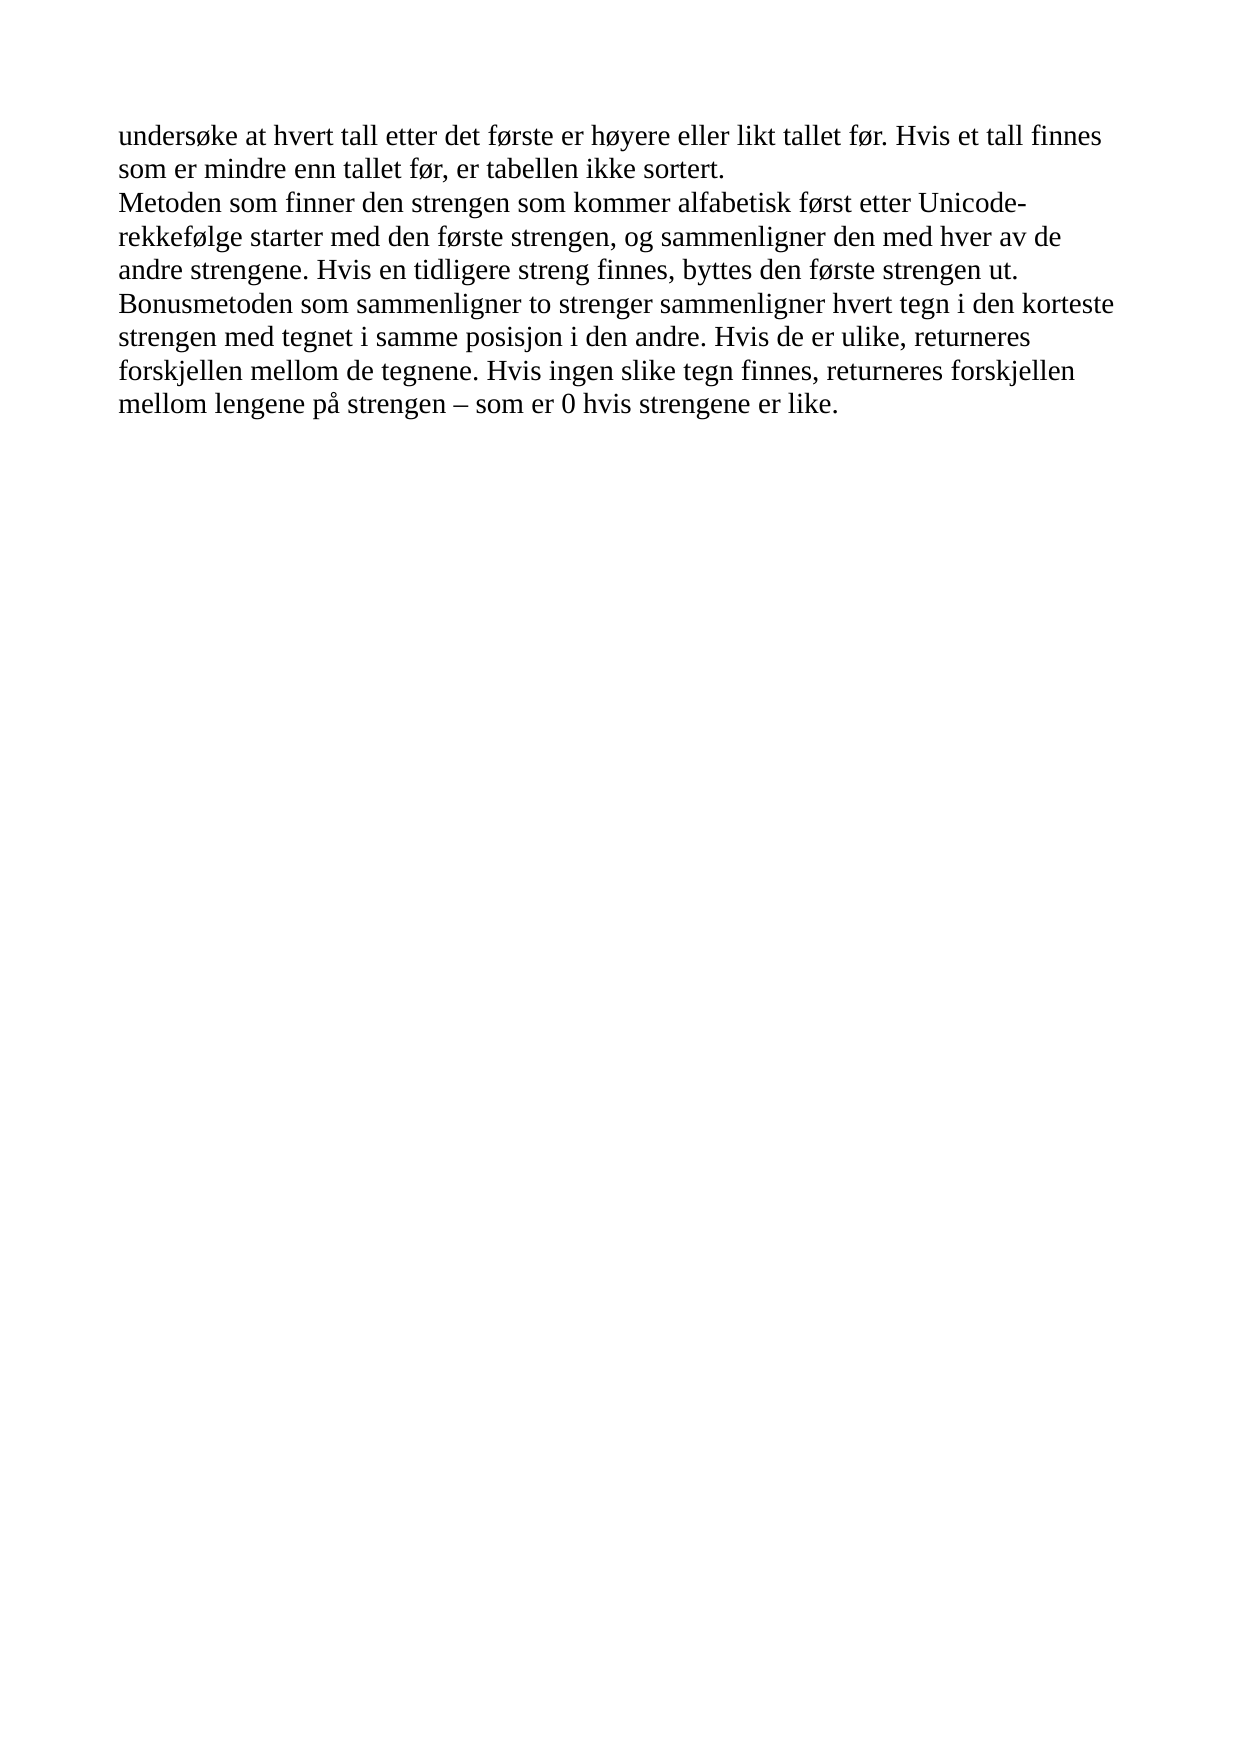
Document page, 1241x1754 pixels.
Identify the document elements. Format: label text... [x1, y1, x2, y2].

text undersøke at hvert tall etter det første er høyere eller likt tallet før. Hvis et tall finnes som er mindre enn tallet før, er tabellen ikke sortert. [118, 118, 1122, 185]
text Metoden som finner den strengen som kommer alfabetisk først etter Unicode-rekkefølge starter med den første strengen, og sammenligner den med hver av de andre strengene. Hvis en tidligere streng finnes, byttes den første strengen ut. [118, 185, 1122, 286]
text Bonusmetoden som sammenligner to strenger sammenligner hvert tegn i den korteste strengen med tegnet i samme posisjon i den andre. Hvis de er ulike, returneres forskjellen mellom de tegnene. Hvis ingen slike tegn finnes, returneres forskjellen mellom lengene på strengen – som er 0 hvis strengene er like. [118, 286, 1122, 420]
